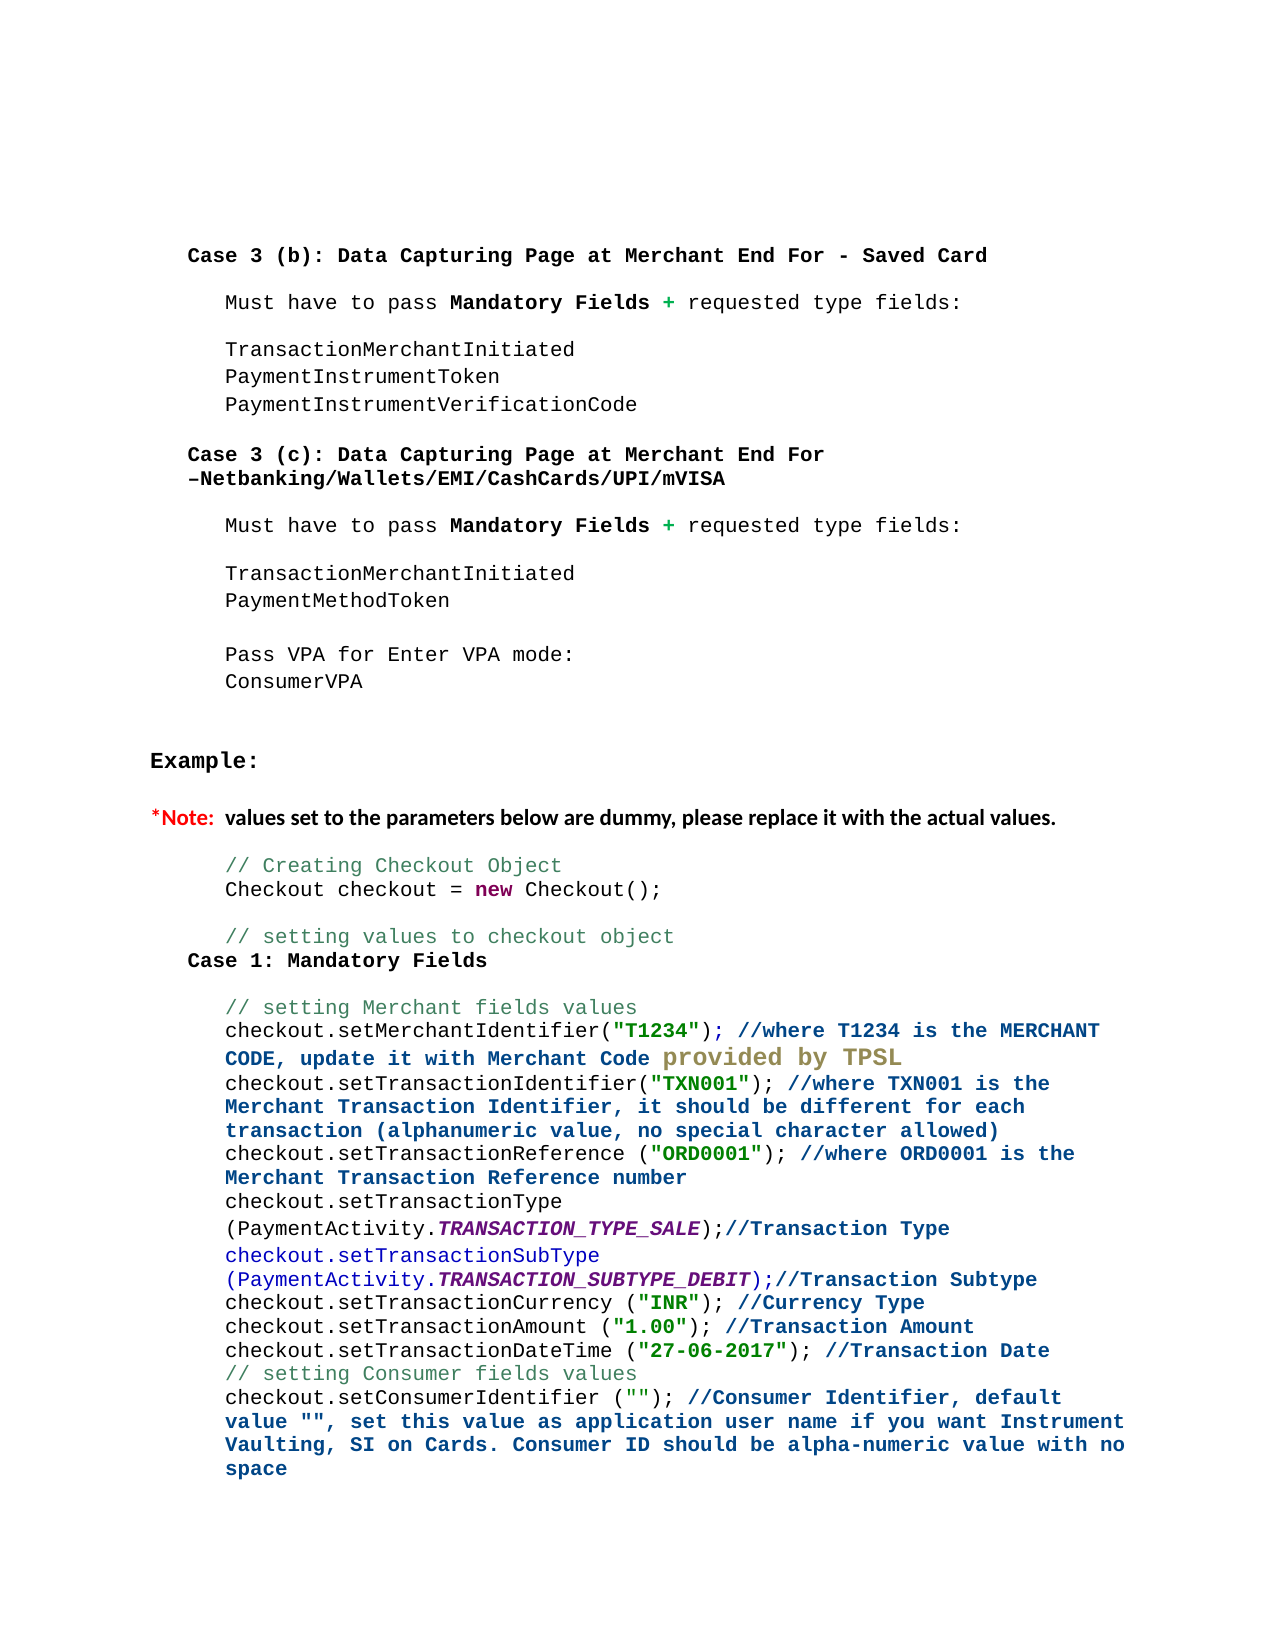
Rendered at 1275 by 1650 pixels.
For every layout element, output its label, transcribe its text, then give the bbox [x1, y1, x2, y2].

text checkout.setConsumerIdentifier (""); //Consumer Identifier, default value "", set this value as application user name if you want Instrument Vaulting, SI on Cards. Consumer ID should be alpha-numeric value with no space [225, 1387, 1125, 1482]
text Case 3 (c): Data Capturing Page at Merchant End For –Netbanking/Wallets/EMI/CashCards/UPI/mVISA [187, 444, 1125, 492]
text TransactionMerchantInitiated [225, 563, 1125, 586]
text // setting values to checkout object [150, 926, 1125, 949]
text // setting Consumer fields values [225, 1363, 1125, 1387]
text Pass VPA for Enter VPA mode: [225, 644, 1125, 668]
text // Creating Checkout Object [150, 855, 1125, 879]
text TransactionMerchantInitiated [225, 339, 1125, 363]
text checkout.setTransactionDateTime ("27-06-2017"); //Transaction Date [225, 1340, 1125, 1363]
text ConsumerVPA [225, 671, 1125, 695]
text Case 1: Mandatory Fields [150, 949, 1125, 973]
text (PaymentActivity.TRANSACTION_SUBTYPE_DEBIT);//Transaction Subtype [225, 1269, 1125, 1292]
text PaymentInstrumentVerificationCode [225, 393, 1125, 417]
text checkout.setTransactionSubType [225, 1245, 1125, 1269]
text // setting Merchant fields values [225, 997, 1125, 1021]
text checkout.setTransactionType [225, 1191, 1125, 1214]
text checkout.setTransactionCurrency ("INR"); //Currency Type [225, 1292, 1125, 1316]
text checkout.setTransactionIdentifier("TXN001"); //where TXN001 is the Merchant Transaction Identifier, it should be different for each transaction (alphanumeric value, no special character allowed) [225, 1072, 1125, 1143]
text PaymentInstrumentToken [225, 366, 1125, 390]
text Checkout checkout = new Checkout(); [150, 879, 1125, 902]
text *Note: values set to the parameters below are dummy, please replace it with the actual values. [150, 803, 1125, 831]
text (PaymentActivity.TRANSACTION_TYPE_SALE);//Transaction Type [225, 1218, 1125, 1242]
text checkout.setTransactionAmount ("1.00"); //Transaction Amount [225, 1316, 1125, 1340]
text PaymentMethodToken [225, 590, 1125, 613]
text checkout.setTransactionReference ("ORD0001"); //where ORD0001 is the Merchant Transaction Reference number [225, 1143, 1125, 1191]
text Example: [150, 749, 1125, 775]
text Must have to pass Mandatory Fields + requested type fields: [225, 292, 1125, 316]
text Case 3 (b): Data Capturing Page at Merchant End For - Saved Card [187, 244, 1125, 268]
text checkout.setMerchantIdentifier("T1234"); //where T1234 is the MERCHANT CODE, update it with Merchant Code provided by TPSL [225, 1021, 1125, 1072]
text Must have to pass Mandatory Fields + requested type fields: [225, 515, 1125, 539]
